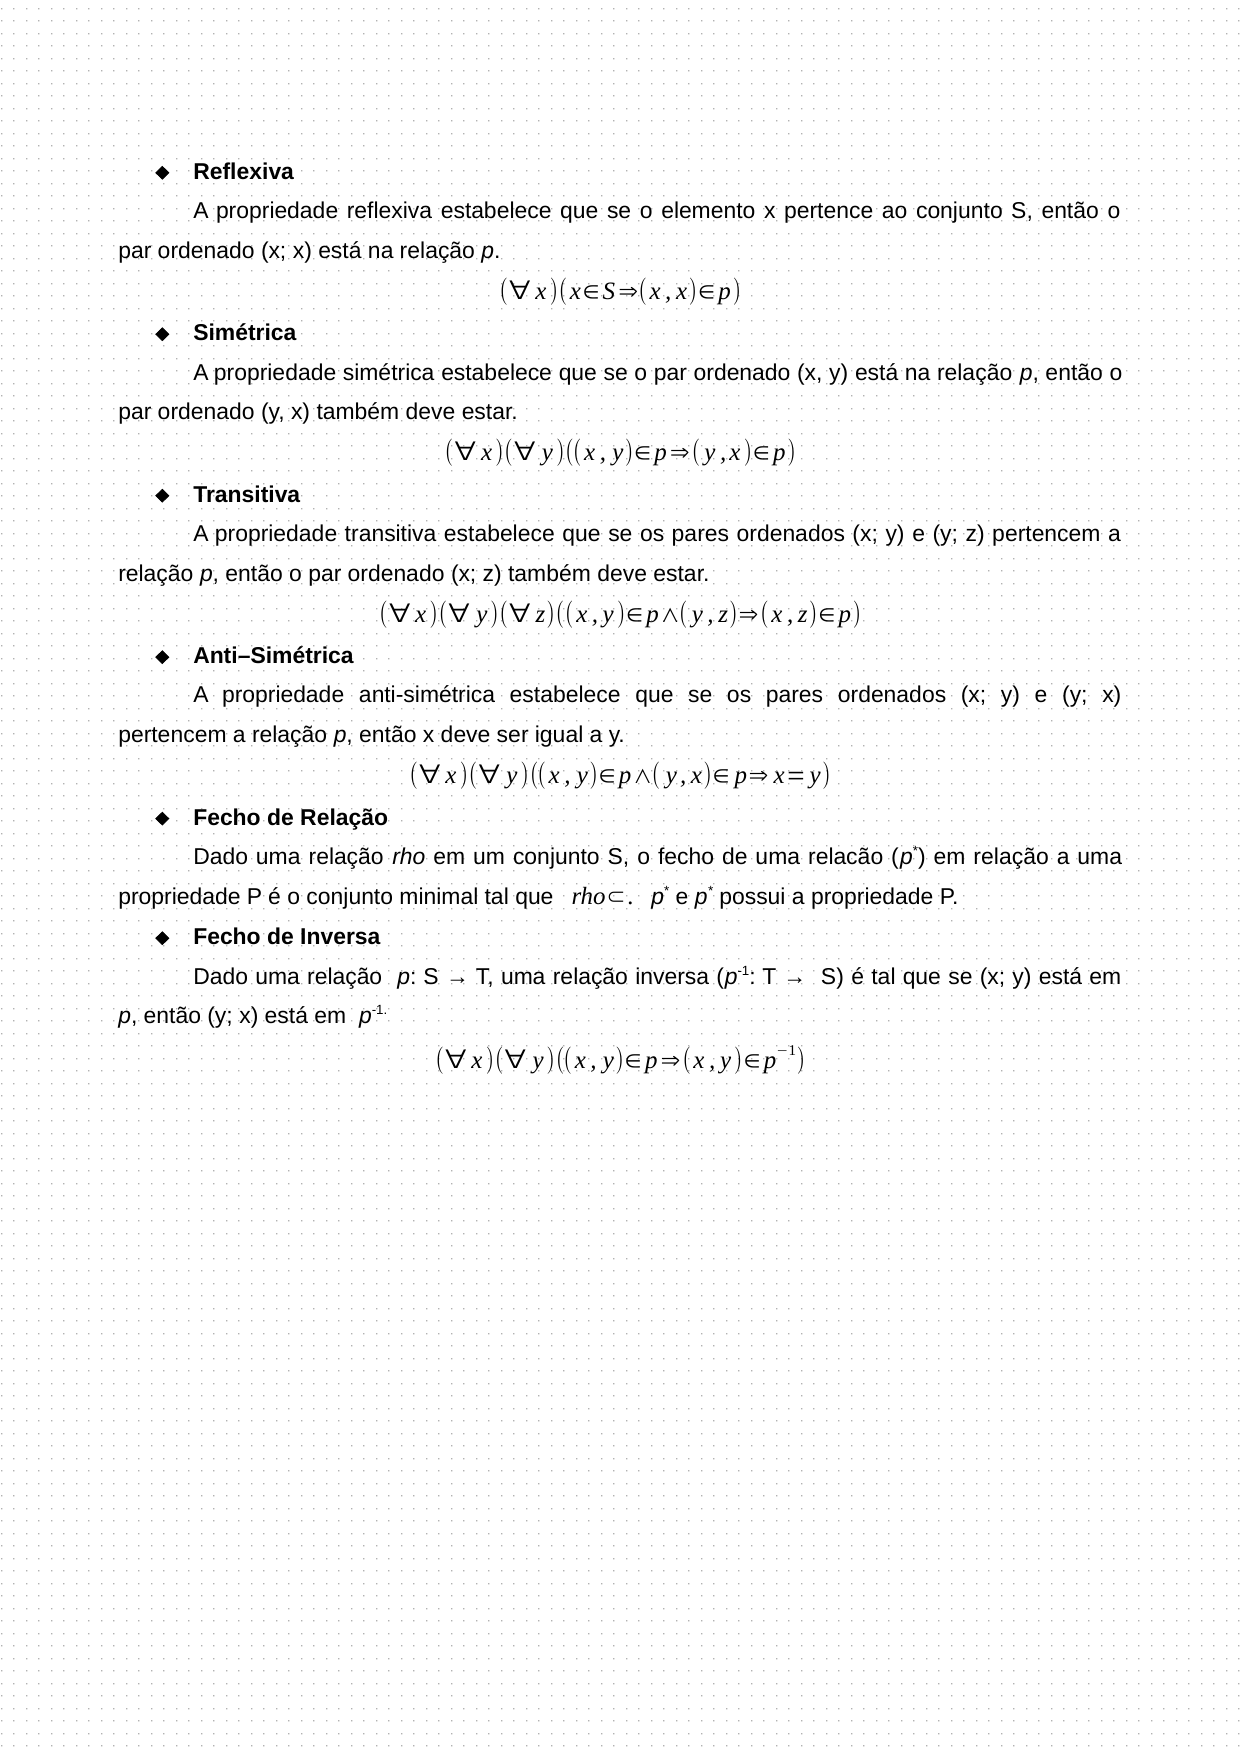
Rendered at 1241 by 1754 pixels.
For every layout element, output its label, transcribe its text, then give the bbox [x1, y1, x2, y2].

text A propriedade simétrica estabelece que se o par ordenado (x, y) está na relação p, então o par ordenado (y, x) também deve estar. [118, 358, 1122, 424]
text A propriedade reflexiva estabelece que se o elemento x pertence ao conjunto S, então o par ordenado (x; x) está na relação p. [118, 197, 1122, 263]
text A propriedade transitiva estabelece que se os pares ordenados (x; y) e (y; z) pertencem a relação p, então o par ordenado (x; z) também deve estar. [118, 520, 1122, 586]
text A propriedade anti-simétrica estabelece que se os pares ordenados (x; y) e (y; x) pertencem a relação p, então x deve ser igual a y. [118, 681, 1122, 747]
list Anti–Simétrica [156, 642, 1122, 668]
text Dado uma relação p: S → T, uma relação inversa (p-1: T → S) é tal que se (x; y) está em p, então (y; x) está em p-1. [118, 963, 1122, 1028]
picture [0, 0, 1241, 1754]
list Transitiva [156, 481, 1122, 507]
list Simétrica [156, 319, 1122, 345]
list Fecho de Inversa [156, 923, 1122, 949]
list Reflexiva [156, 158, 1122, 184]
text Dado uma relação rho em um conjunto S, o fecho de uma relacão (p*) em relação a uma propriedade P é o conjunto minimal tal quep* e p* possui a propriedade P. [118, 843, 1122, 910]
list Fecho de Relação [156, 803, 1122, 830]
